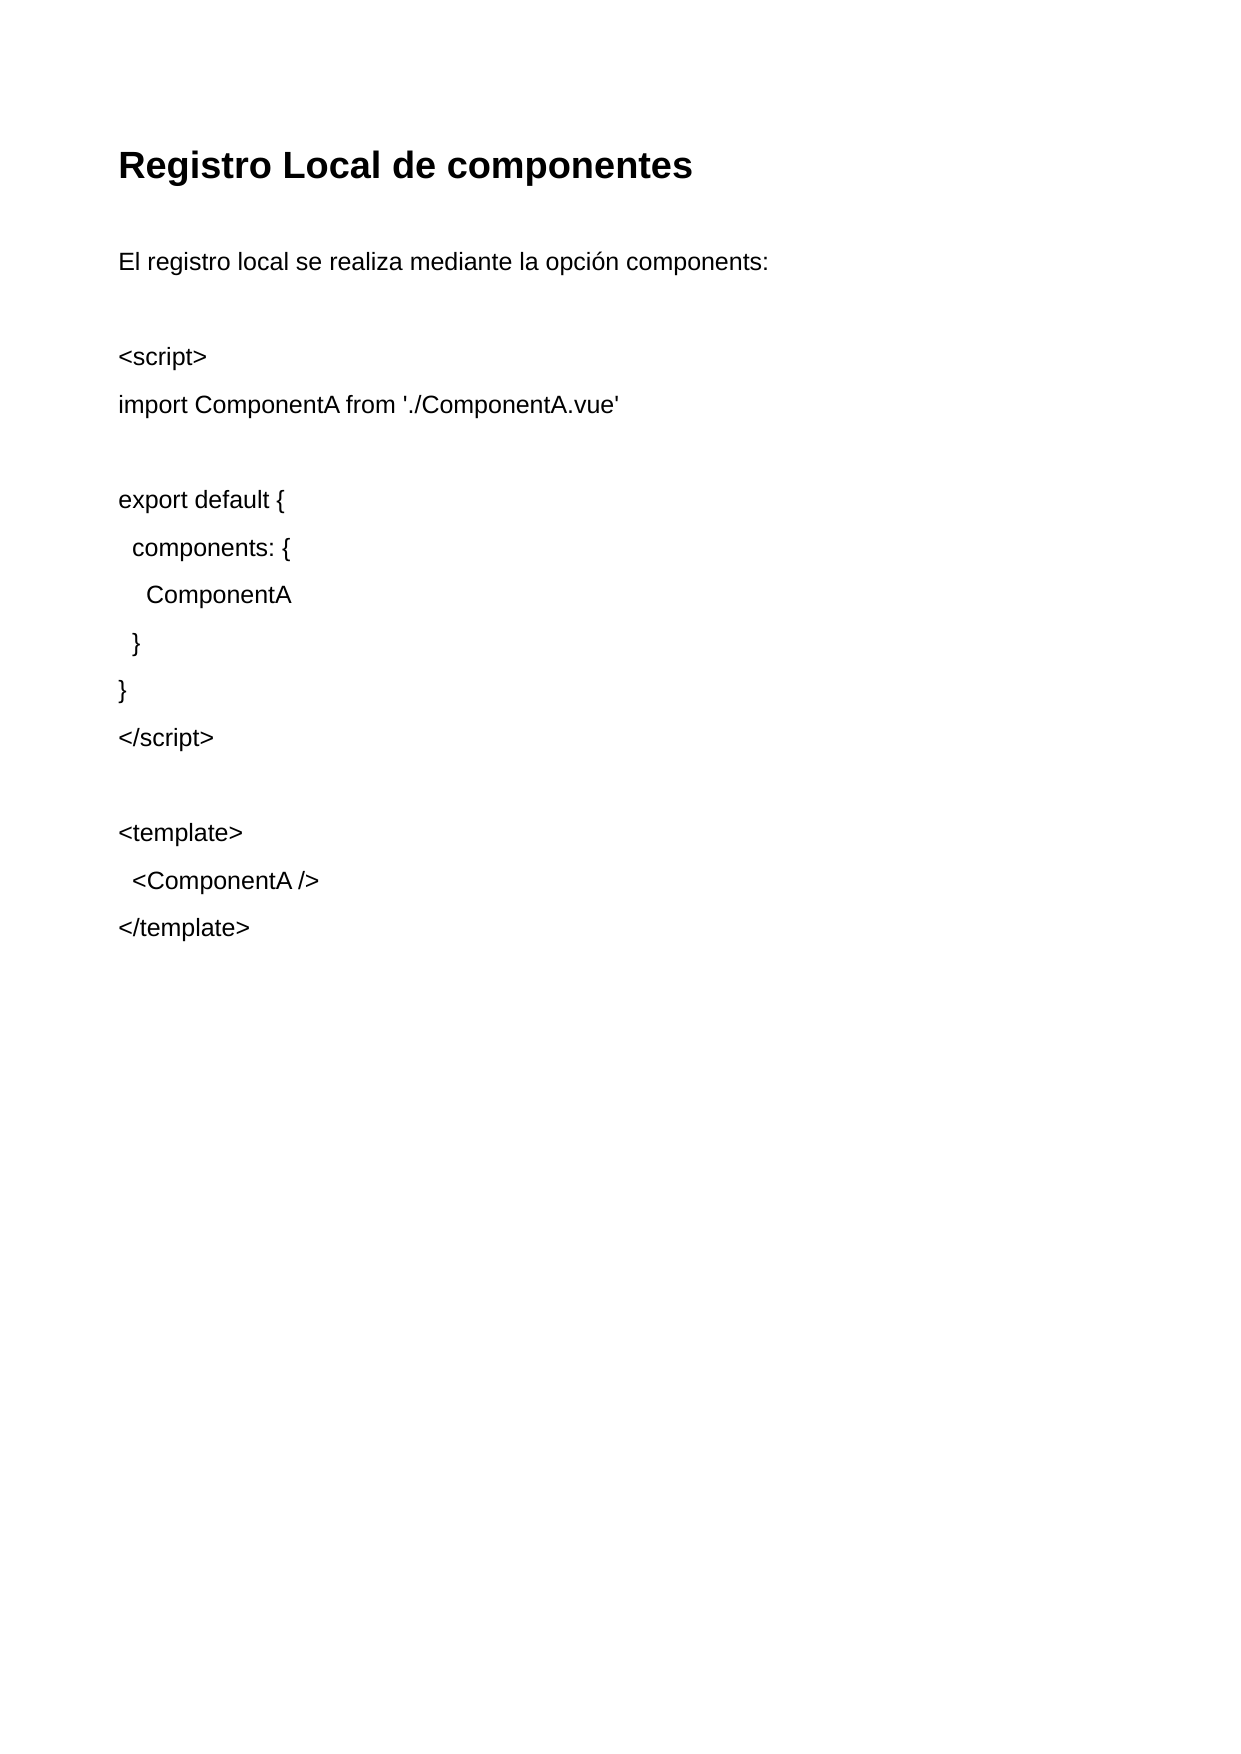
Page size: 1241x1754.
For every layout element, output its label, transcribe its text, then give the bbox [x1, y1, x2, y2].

subtitle ComponentA [118, 580, 1122, 609]
subtitle <template> [118, 818, 1122, 847]
subtitle </template> [118, 913, 1122, 942]
subtitle components: { [118, 532, 1122, 561]
subtitle El registro local se realiza mediante la opción components: [118, 247, 1122, 276]
subtitle Registro Local de componentes [118, 143, 1122, 187]
subtitle export default { [118, 485, 1122, 514]
subtitle } [118, 628, 1122, 656]
subtitle </script> [118, 723, 1122, 752]
subtitle <script> [118, 342, 1122, 371]
subtitle } [118, 675, 1122, 704]
subtitle import ComponentA from './ComponentA.vue' [118, 390, 1122, 418]
subtitle <ComponentA /> [118, 866, 1122, 894]
